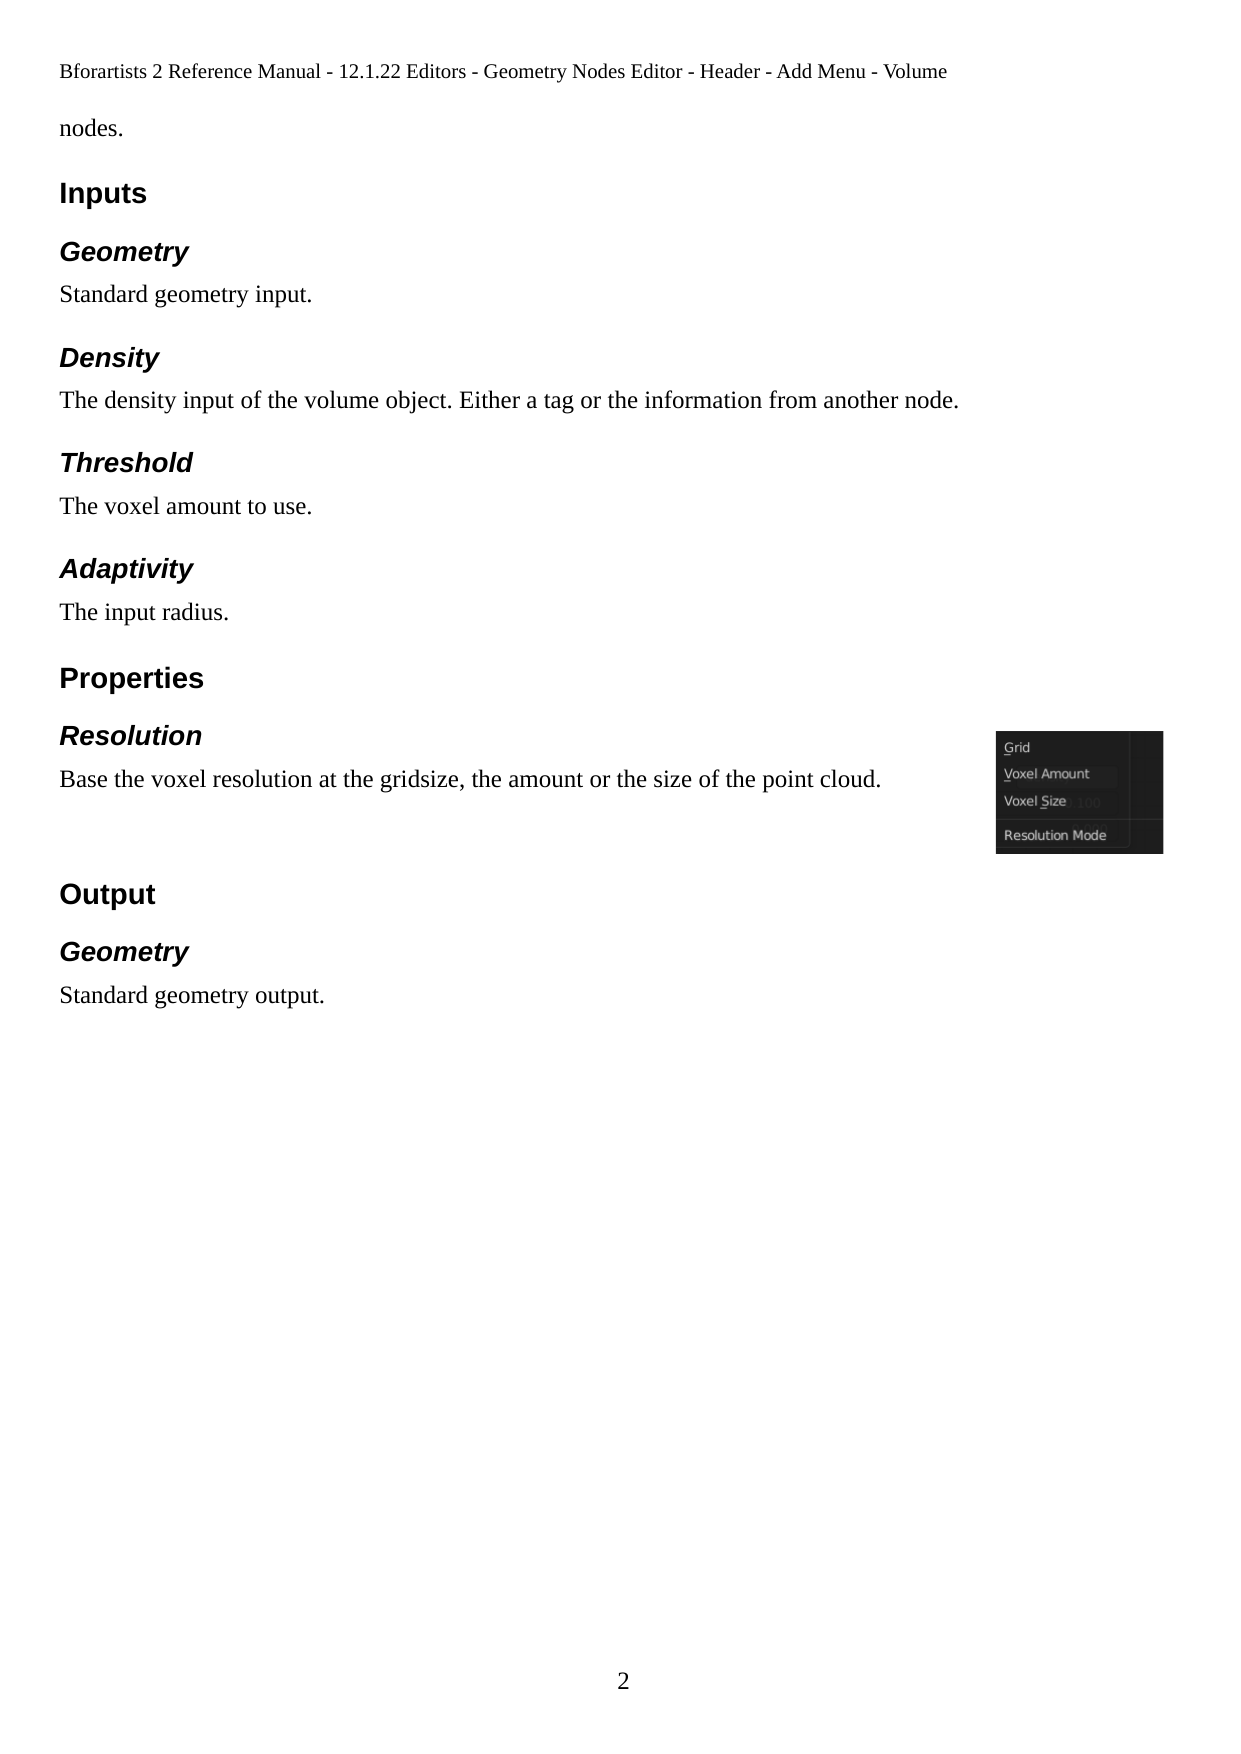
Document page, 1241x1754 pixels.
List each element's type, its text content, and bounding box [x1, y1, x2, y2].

subtitle Density [59, 341, 1181, 373]
text The voxel amount to use. [59, 491, 1181, 520]
subtitle Resolution [59, 719, 1181, 751]
subtitle Properties [59, 661, 1181, 694]
text The density input of the volume object. Either a tag or the information from another node. [59, 385, 1181, 414]
subtitle Adaptivity [59, 553, 1181, 585]
subtitle Inputs [59, 176, 1181, 210]
text Standard geometry output. [59, 980, 1181, 1008]
text nodes. [59, 113, 1181, 141]
text Base the voxel resolution at the gridsize, the amount or the size of the point cloud. [59, 764, 995, 793]
picture [995, 731, 1164, 854]
subtitle Output [59, 877, 1181, 910]
text Standard geometry input. [59, 279, 1181, 308]
text The input radius. [59, 597, 1181, 626]
subtitle Threshold [59, 447, 1181, 479]
subtitle Geometry [59, 235, 1181, 267]
subtitle Geometry [59, 935, 1181, 967]
